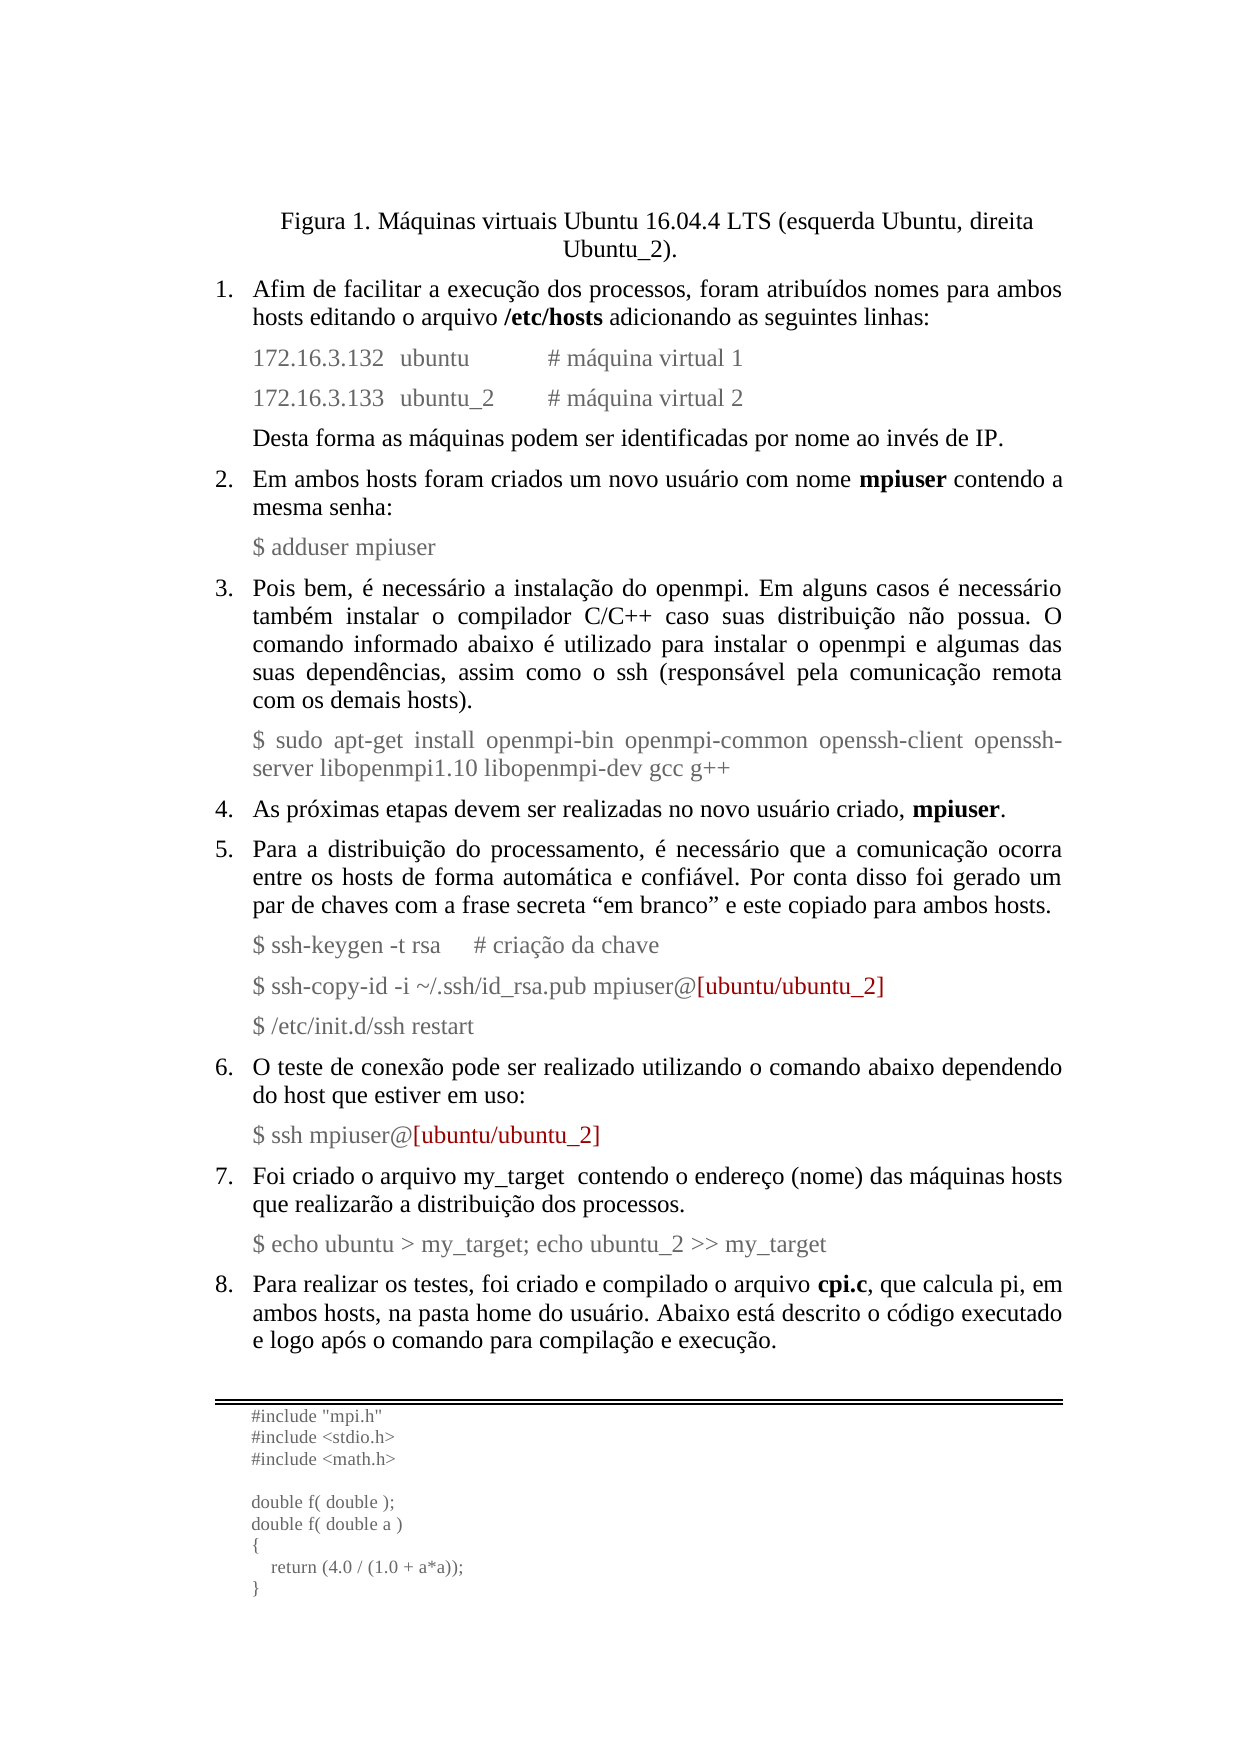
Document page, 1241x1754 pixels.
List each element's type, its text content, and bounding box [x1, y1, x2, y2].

list $ echo ubuntu > my_target; echo ubuntu_2 >> my_target [215, 1230, 1063, 1258]
list Para realizar os testes, foi criado e compilado o arquivo cpi.c, que calcula pi, em ambos hosts, na pasta home do usuário. Abaixo está descrito o código executado e logo após o comando para compilação e execução. [215, 1270, 1063, 1354]
text double f( double a ) [177, 1513, 1063, 1534]
list $ adduser mpiuser [215, 533, 1063, 561]
list Pois bem, é necessário a instalação do openmpi. Em alguns casos é necessário também instalar o compilador C/C++ caso suas distribuição não possua. O comando informado abaixo é utilizado para instalar o openmpi e algumas das suas dependências, assim como o ssh (responsável pela comunicação remota com os demais hosts). [215, 574, 1063, 714]
text #include <stdio.h> [177, 1427, 1063, 1448]
text } [177, 1578, 1063, 1599]
list $ ssh mpiuser@[ubuntu/ubuntu_2] [215, 1121, 1063, 1149]
text return (4.0 / (1.0 + a*a)); [177, 1556, 1063, 1577]
list 172.16.3.132 ubuntu # máquina virtual 1 [215, 343, 1063, 372]
text #include <math.h> [177, 1448, 1063, 1469]
text { [177, 1534, 1063, 1556]
list $ ssh-copy-id -i ~/.ssh/id_rsa.pub mpiuser@[ubuntu/ubuntu_2] [215, 972, 1063, 1000]
list Foi criado o arquivo my_target contendo o endereço (nome) das máquinas hosts que realizarão a distribuição dos processos. [215, 1162, 1063, 1218]
list Afim de facilitar a execução dos processos, foram atribuídos nomes para ambos hosts editando o arquivo /etc/hosts adicionando as seguintes linhas: [215, 275, 1063, 331]
text Figura 1. Máquinas virtuais Ubuntu 16.04.4 LTS (esquerda Ubuntu, direita Ubuntu_2). [177, 207, 1063, 263]
list O teste de conexão pode ser realizado utilizando o comando abaixo dependendo do host que estiver em uso: [215, 1053, 1063, 1109]
list $ sudo apt-get install openmpi-bin openmpi-common openssh-client openssh-server libopenmpi1.10 libopenmpi-dev gcc g++ [215, 726, 1063, 782]
text double f( double ); [177, 1491, 1063, 1512]
list $ ssh-keygen -t rsa # criação da chave [215, 931, 1063, 959]
list 172.16.3.133 ubuntu_2 # máquina virtual 2 [215, 384, 1063, 412]
list Desta forma as máquinas podem ser identificadas por nome ao invés de IP. [215, 424, 1063, 452]
list As próximas etapas devem ser realizadas no novo usuário criado, mpiuser. [215, 794, 1063, 823]
text #include "mpi.h" [177, 1405, 1063, 1426]
list $ /etc/init.d/ssh restart [215, 1012, 1063, 1040]
list Para a distribuição do processamento, é necessário que a comunicação ocorra entre os hosts de forma automática e confiável. Por conta disso foi gerado um par de chaves com a frase secreta “em branco” e este copiado para ambos hosts. [215, 835, 1063, 919]
list Em ambos hosts foram criados um novo usuário com nome mpiuser contendo a mesma senha: [215, 465, 1063, 521]
